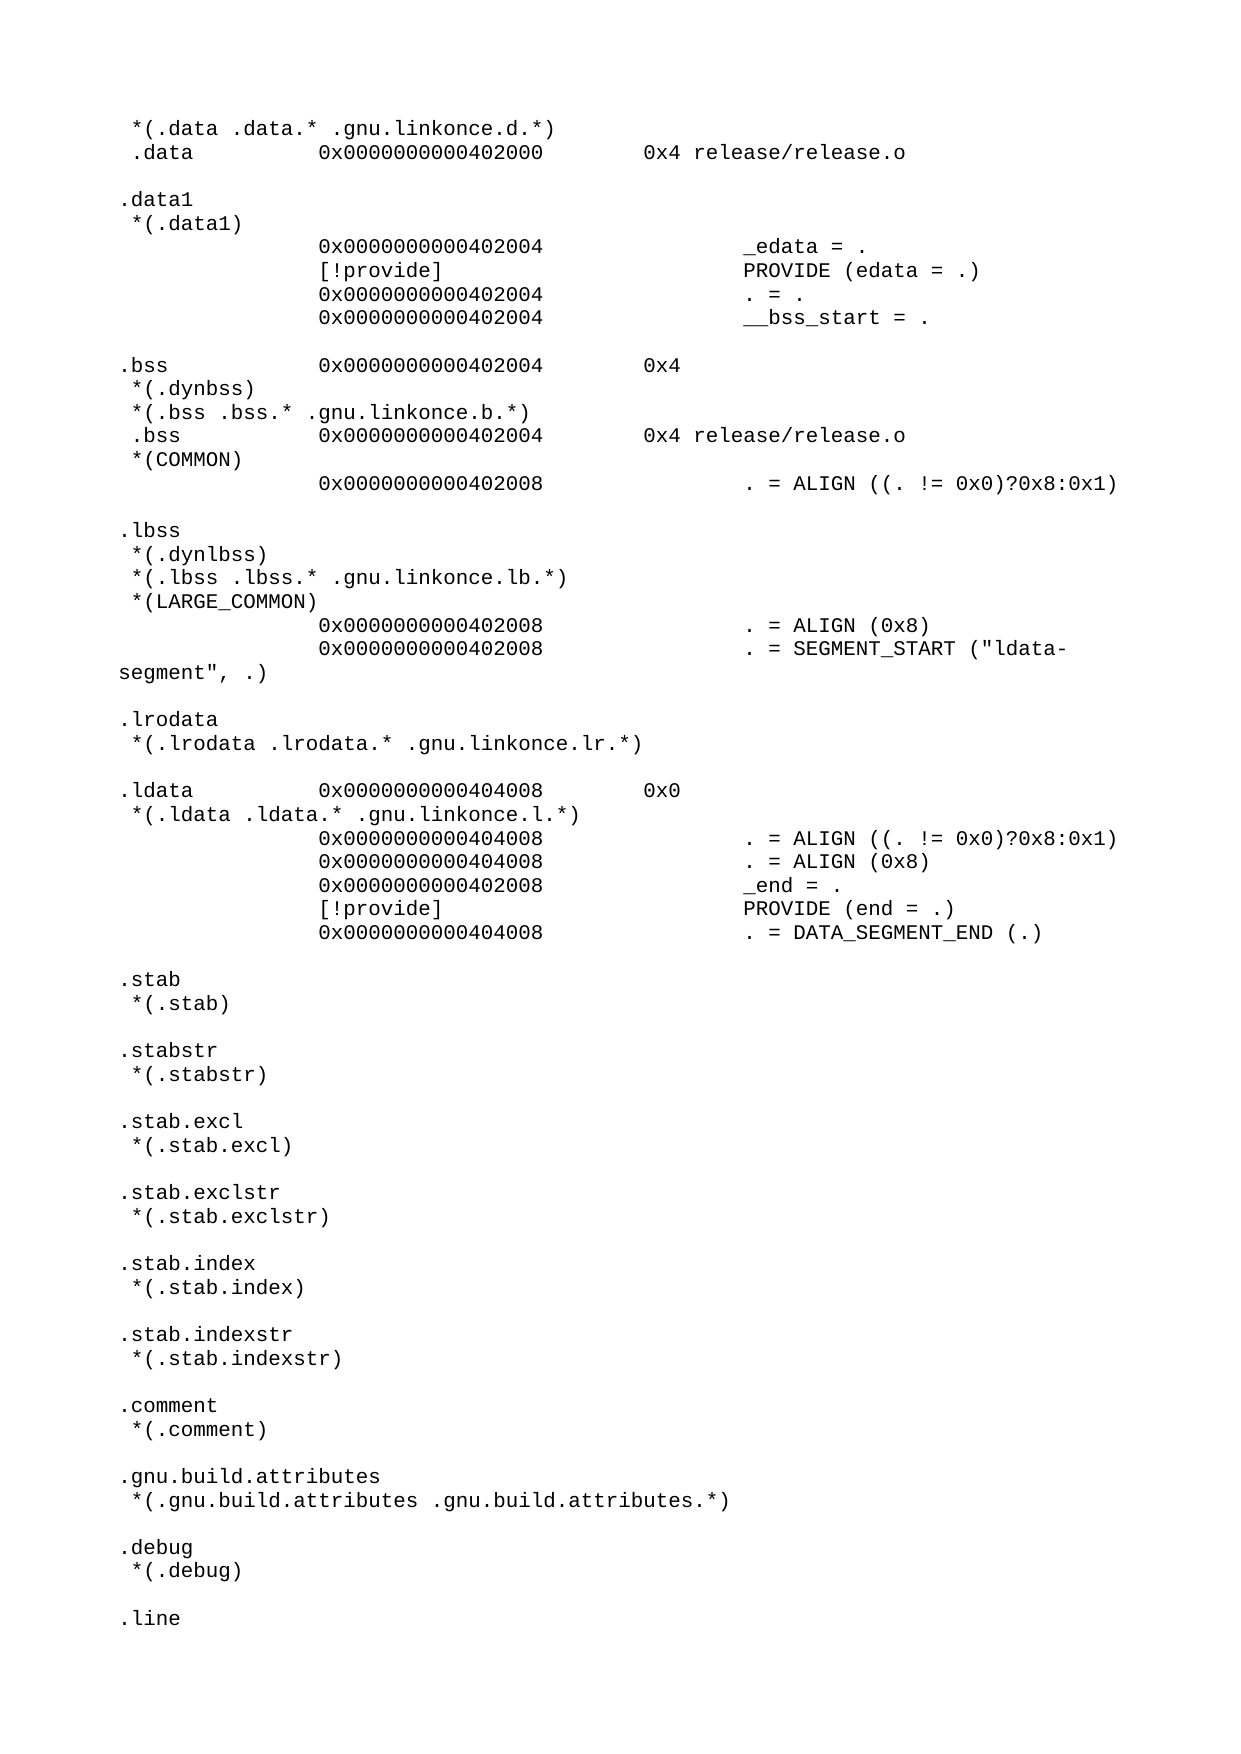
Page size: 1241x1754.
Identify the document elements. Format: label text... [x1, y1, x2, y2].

text *(.stab.index) [118, 1277, 1122, 1300]
text .stab.indexstr [118, 1324, 1122, 1348]
text [!provide] PROVIDE (end = .) [118, 898, 1122, 922]
text .line [118, 1608, 1122, 1631]
text 0x0000000000402008 _end = . [118, 875, 1122, 898]
text .lrodata [118, 709, 1122, 733]
text 0x0000000000404008 . = ALIGN (0x8) [118, 851, 1122, 875]
text 0x0000000000402004 . = . [118, 284, 1122, 307]
text .ldata 0x0000000000404008 0x0 [118, 780, 1122, 804]
text .stab.exclstr [118, 1182, 1122, 1206]
text .data 0x0000000000402000 0x4 release/release.o [118, 142, 1122, 165]
text .stab.excl [118, 1111, 1122, 1135]
text *(.stab.excl) [118, 1135, 1122, 1158]
text *(COMMON) [118, 449, 1122, 473]
text *(.ldata .ldata.* .gnu.linkonce.l.*) [118, 804, 1122, 827]
text .gnu.build.attributes [118, 1466, 1122, 1489]
text *(LARGE_COMMON) [118, 591, 1122, 615]
text *(.lbss .lbss.* .gnu.linkonce.lb.*) [118, 567, 1122, 591]
text .comment [118, 1395, 1122, 1419]
text .stab [118, 969, 1122, 993]
text .lbss [118, 520, 1122, 544]
text *(.dynbss) [118, 378, 1122, 402]
text *(.data1) [118, 213, 1122, 236]
text .bss 0x0000000000402004 0x4 release/release.o [118, 426, 1122, 449]
text *(.gnu.build.attributes .gnu.build.attributes.*) [118, 1489, 1122, 1513]
text 0x0000000000402004 _edata = . [118, 236, 1122, 260]
text .debug [118, 1537, 1122, 1561]
text 0x0000000000402004 __bss_start = . [118, 307, 1122, 331]
text .data1 [118, 189, 1122, 213]
text .stabstr [118, 1040, 1122, 1064]
text 0x0000000000402008 . = SEGMENT_START ("ldata-segment", .) [118, 638, 1122, 686]
text *(.bss .bss.* .gnu.linkonce.b.*) [118, 402, 1122, 426]
text *(.stab.indexstr) [118, 1348, 1122, 1371]
text *(.data .data.* .gnu.linkonce.d.*) [118, 118, 1122, 142]
text 0x0000000000404008 . = ALIGN ((. != 0x0)?0x8:0x1) [118, 827, 1122, 851]
text *(.dynlbss) [118, 544, 1122, 567]
text .bss 0x0000000000402004 0x4 [118, 354, 1122, 378]
text 0x0000000000404008 . = DATA_SEGMENT_END (.) [118, 922, 1122, 946]
text *(.stab) [118, 993, 1122, 1017]
text [!provide] PROVIDE (edata = .) [118, 260, 1122, 284]
text .stab.index [118, 1253, 1122, 1277]
text *(.lrodata .lrodata.* .gnu.linkonce.lr.*) [118, 733, 1122, 757]
text *(.comment) [118, 1419, 1122, 1442]
text *(.stabstr) [118, 1064, 1122, 1088]
text 0x0000000000402008 . = ALIGN ((. != 0x0)?0x8:0x1) [118, 473, 1122, 496]
text *(.debug) [118, 1561, 1122, 1584]
text *(.stab.exclstr) [118, 1206, 1122, 1229]
text 0x0000000000402008 . = ALIGN (0x8) [118, 615, 1122, 638]
